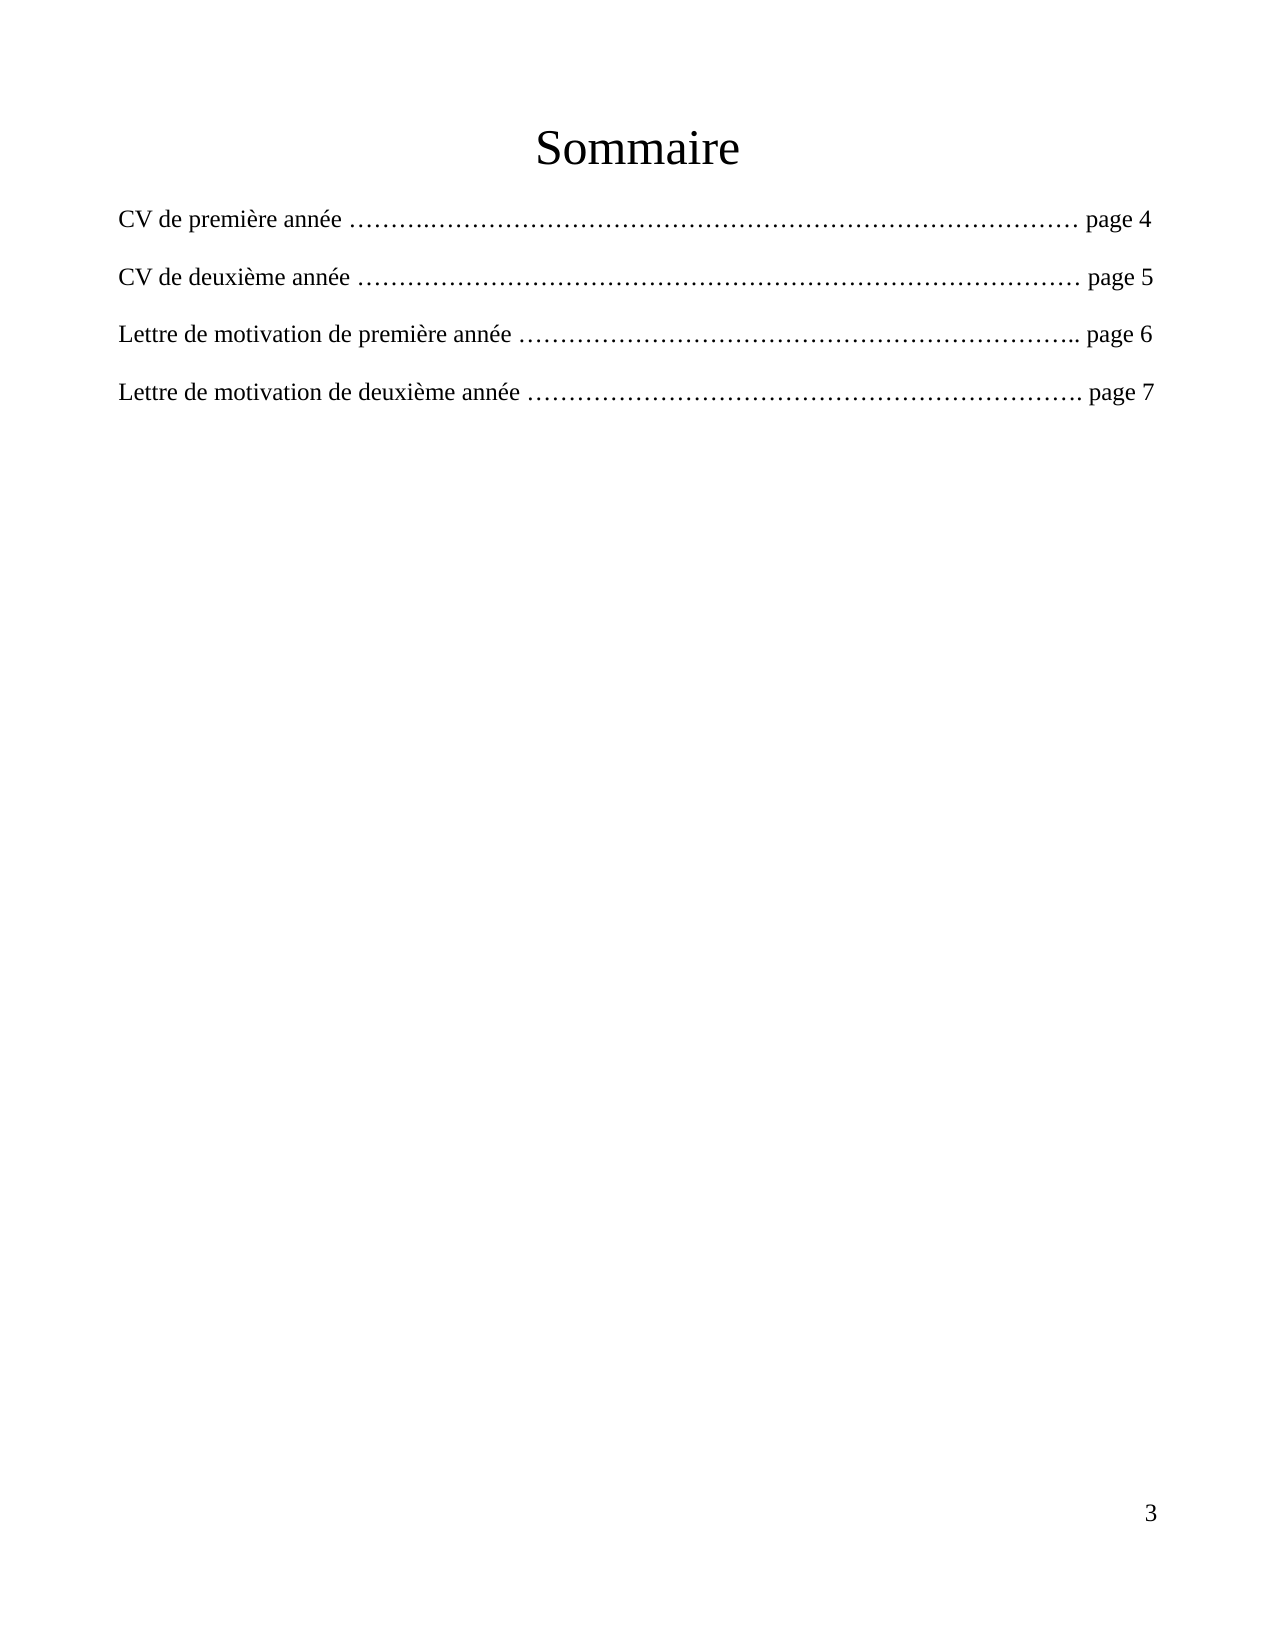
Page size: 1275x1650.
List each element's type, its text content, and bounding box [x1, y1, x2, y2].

text Lettre de motivation de première année ………………………………………………………….. page 6 [118, 319, 1157, 348]
text Lettre de motivation de deuxième année …………………………………………………………. page 7 [118, 377, 1157, 406]
text CV de deuxième année …………………………………………………………………………… page 5 [118, 262, 1157, 291]
text Sommaire [118, 118, 1157, 176]
text 3 [118, 1498, 1157, 1527]
text CV de première année ……….…………………………………………………………………… page 4 [118, 204, 1157, 233]
